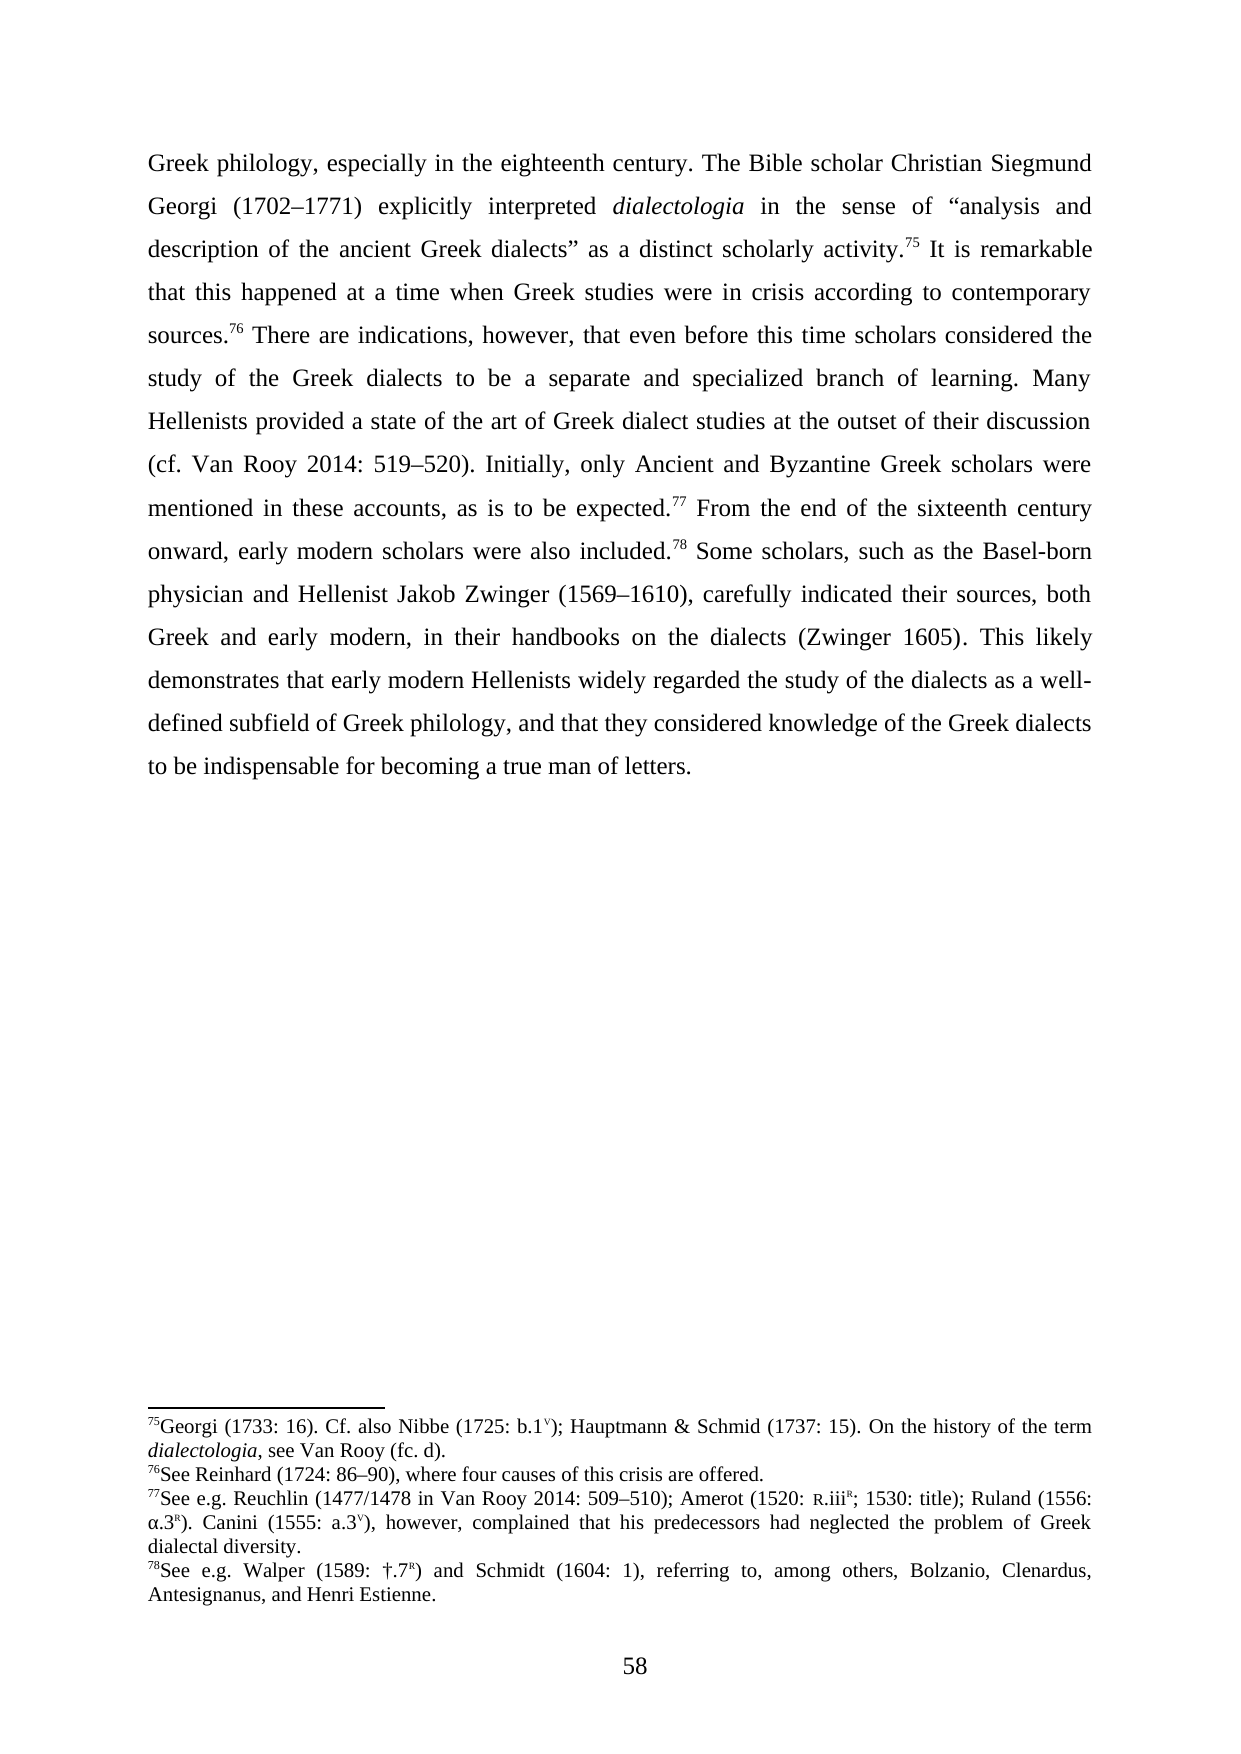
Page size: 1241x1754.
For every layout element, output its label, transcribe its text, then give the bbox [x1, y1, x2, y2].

text See e.g. Reuchlin (1477/1478 in Van Rooy 2014: 509–510); Amerot (1520: r.iiir; 1530: title); Ruland (1556: α.3r). Canini (1555: a.3v), however, complained that his predecessors had neglected the problem of Greek dialectal diversity. [148, 1486, 1093, 1558]
text See e.g. Walper (1589: †.7r) and Schmidt (1604: 1), referring to, among others, Bolzanio, Clenardus, Antesignanus, and Henri Estienne. [148, 1558, 1093, 1606]
text Georgi (1733: 16). Cf. also Nibbe (1725: b.1v); Hauptmann & Schmid (1737: 15). On the history of the term dialectologia, see Van Rooy (fc. d). [148, 1414, 1093, 1462]
text Greek philology, especially in the eighteenth century. The Bible scholar Christian Siegmund Georgi (1702–1771) explicitly interpreted dialectologia in the sense of “analysis and description of the ancient Greek dialects” as a distinct scholarly activity. It is remarkable that this happened at a time when Greek studies were in crisis according to contemporary sources. There are indications, however, that even before this time scholars considered the study of the Greek dialects to be a separate and specialized branch of learning. Many Hellenists provided a state of the art of Greek dialect studies at the outset of their discussion (cf. Van Rooy 2014: 519–520). Initially, only Ancient and Byzantine Greek scholars were mentioned in these accounts, as is to be expected. From the end of the sixteenth century onward, early modern scholars were also included. Some scholars, such as the Basel-born physician and Hellenist Jakob Zwinger (1569–1610), carefully indicated their sources, both Greek and early modern, in their handbooks on the dialects (Zwinger 1605). This likely demonstrates that early modern Hellenists widely regarded the study of the dialects as a well-defined subfield of Greek philology, and that they considered knowledge of the Greek dialects to be indispensable for becoming a true man of letters. [148, 148, 1093, 780]
text See Reinhard (1724: 86–90), where four causes of this crisis are offered. [148, 1462, 1093, 1486]
